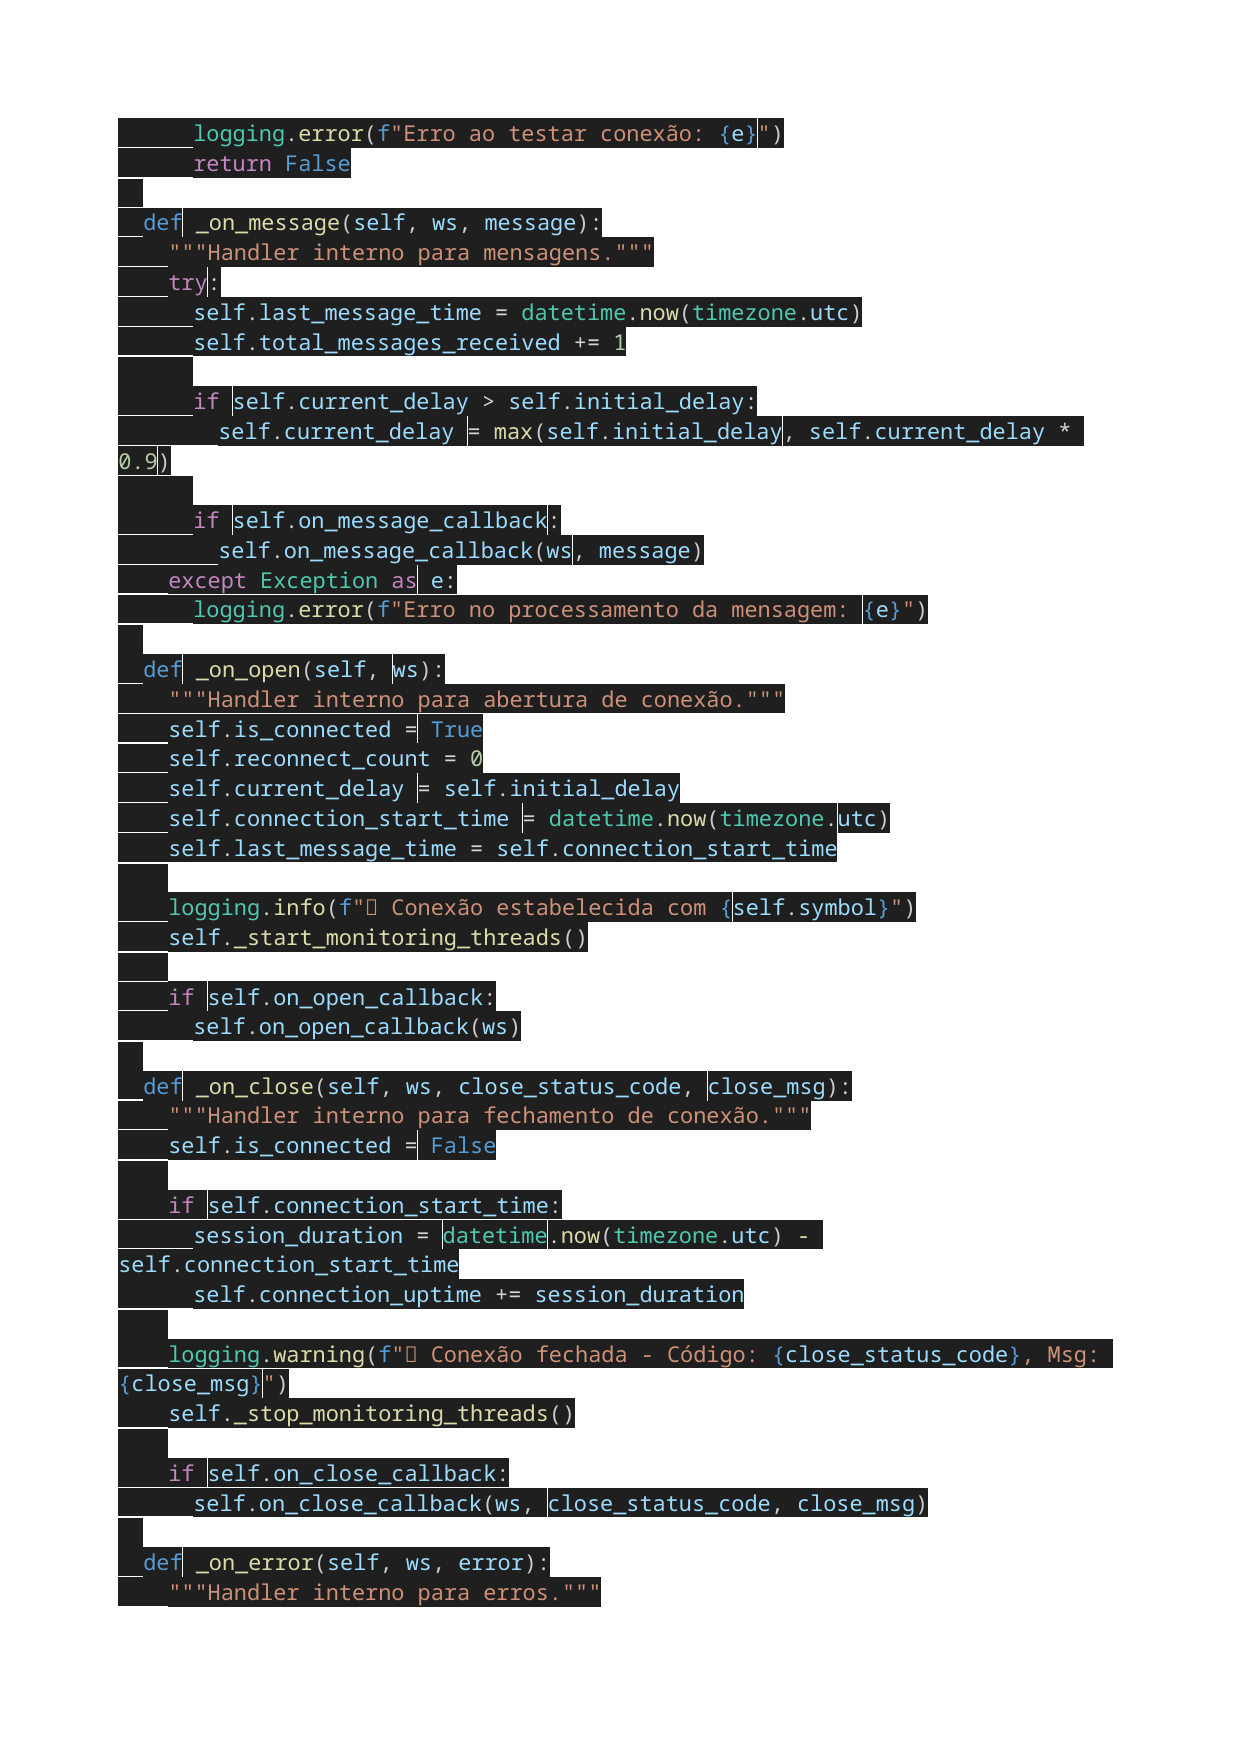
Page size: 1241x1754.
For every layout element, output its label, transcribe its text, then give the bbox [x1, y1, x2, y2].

text self.current_delay = self.initial_delay [118, 773, 1122, 803]
text self.connection_start_time = datetime.now(timezone.utc) [118, 803, 1122, 833]
text """Handler interno para mensagens.""" [118, 237, 1122, 267]
text def _on_open(self, ws): [118, 654, 1122, 684]
text self.connection_uptime += session_duration [118, 1279, 1122, 1309]
text try: [118, 267, 1122, 297]
text """Handler interno para fechamento de conexão.""" [118, 1101, 1122, 1130]
text if self.current_delay > self.initial_delay: [118, 386, 1122, 416]
text def _on_error(self, ws, error): [118, 1547, 1122, 1577]
text if self.on_close_callback: [118, 1458, 1122, 1487]
text return False [118, 148, 1122, 178]
text self.on_close_callback(ws, close_status_code, close_msg) [118, 1487, 1122, 1517]
text """Handler interno para erros.""" [118, 1577, 1122, 1607]
text self._start_monitoring_threads() [118, 922, 1122, 952]
text except Exception as e: [118, 565, 1122, 594]
text self._stop_monitoring_threads() [118, 1398, 1122, 1428]
text """Handler interno para abertura de conexão.""" [118, 684, 1122, 713]
text if self.connection_start_time: [118, 1190, 1122, 1219]
text self.on_message_callback(ws, message) [118, 535, 1122, 565]
text self.is_connected = True [118, 713, 1122, 743]
text if self.on_open_callback: [118, 981, 1122, 1011]
text logging.info(f"✅ Conexão estabelecida com {self.symbol}") [118, 892, 1122, 922]
text def _on_message(self, ws, message): [118, 207, 1122, 237]
text session_duration = datetime.now(timezone.utc) - self.connection_start_time [118, 1219, 1122, 1279]
text logging.error(f"Erro ao testar conexão: {e}") [118, 118, 1122, 148]
text self.on_open_callback(ws) [118, 1011, 1122, 1041]
text if self.on_message_callback: [118, 505, 1122, 535]
text self.last_message_time = self.connection_start_time [118, 833, 1122, 862]
text self.is_connected = False [118, 1130, 1122, 1160]
text def _on_close(self, ws, close_status_code, close_msg): [118, 1071, 1122, 1101]
text self.total_messages_received += 1 [118, 327, 1122, 356]
text logging.error(f"Erro no processamento da mensagem: {e}") [118, 594, 1122, 624]
text self.reconnect_count = 0 [118, 743, 1122, 773]
text self.last_message_time = datetime.now(timezone.utc) [118, 297, 1122, 327]
text self.current_delay = max(self.initial_delay, self.current_delay * 0.9) [118, 416, 1122, 475]
text logging.warning(f"🔌 Conexão fechada - Código: {close_status_code}, Msg: {close_msg}") [118, 1339, 1122, 1398]
